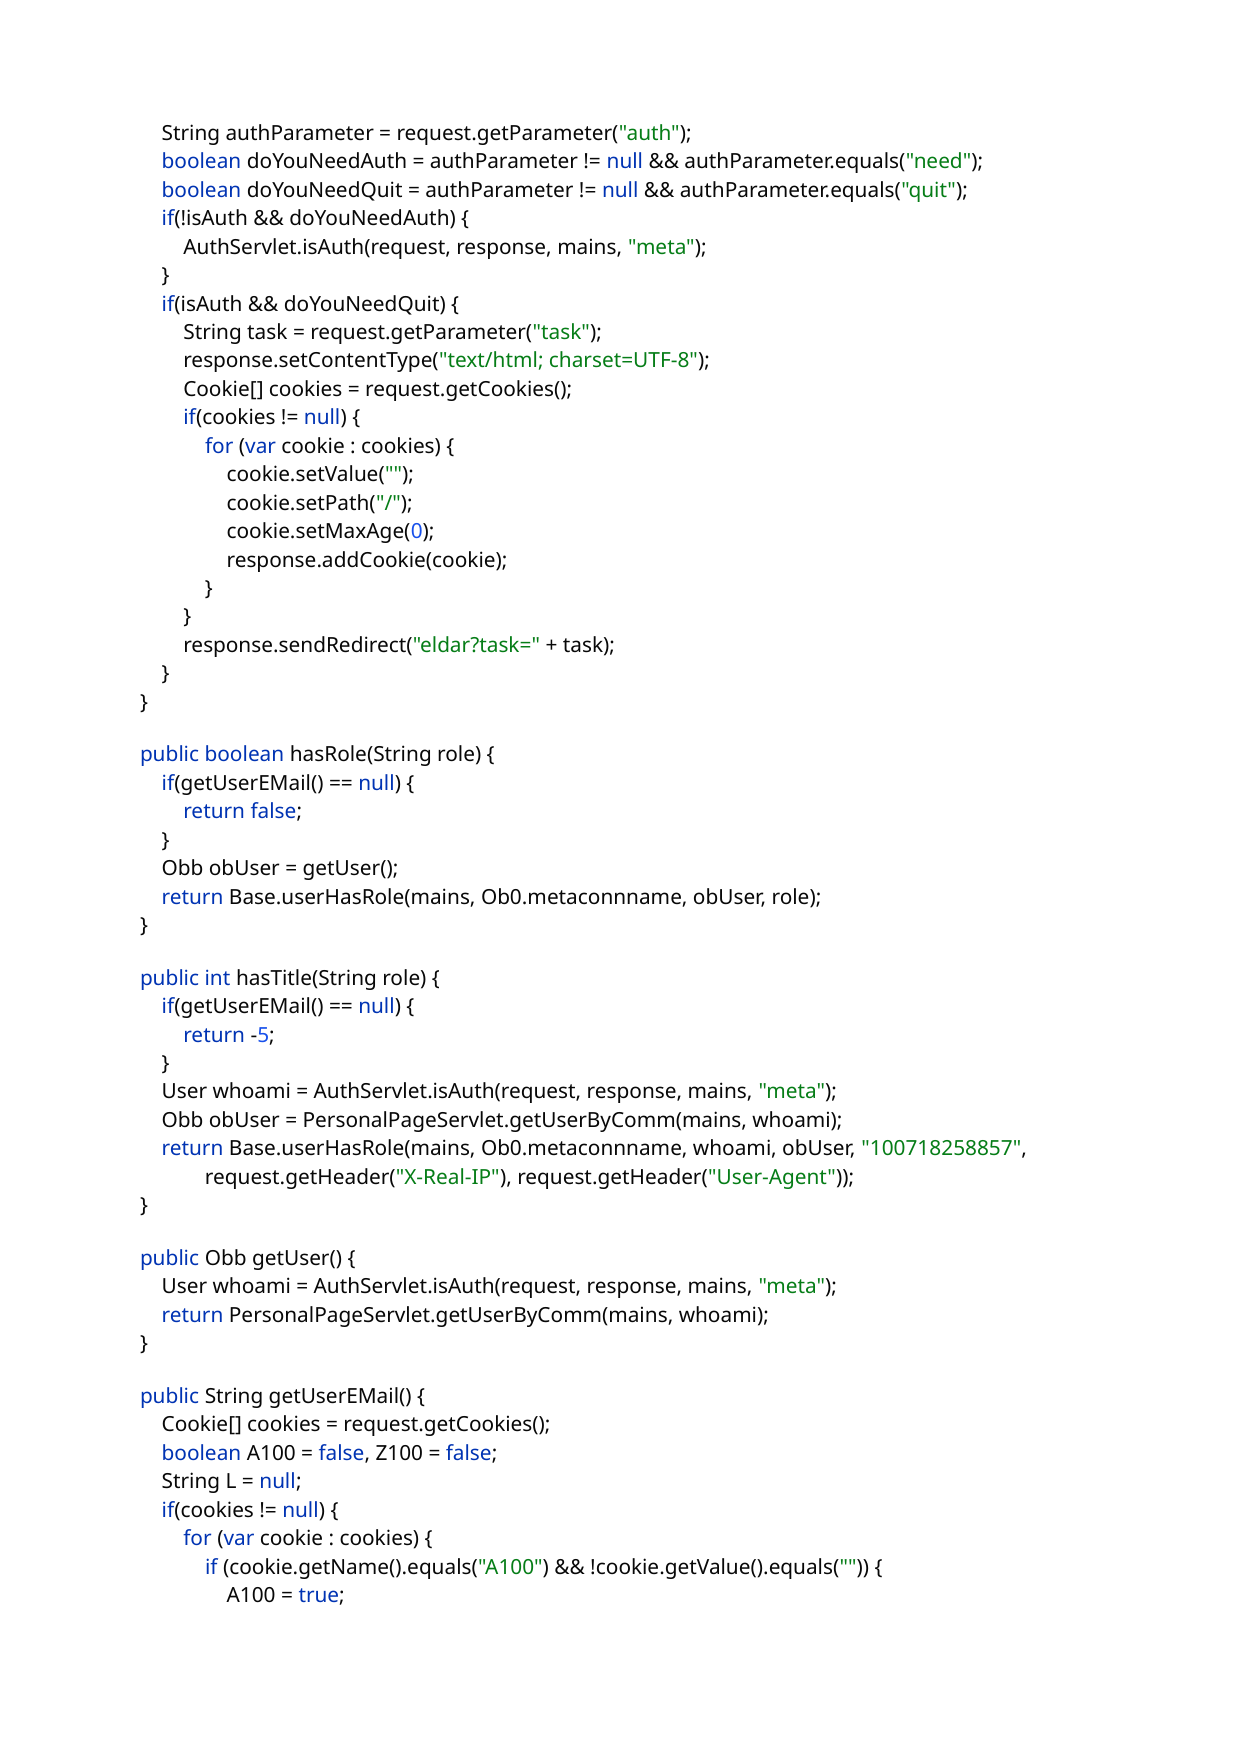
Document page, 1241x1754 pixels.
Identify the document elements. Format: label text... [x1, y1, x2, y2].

text String authParameter = request.getParameter("auth"); boolean doYouNeedAuth = authParameter != null && authParameter.equals("need"); boolean doYouNeedQuit = authParameter != null && authParameter.equals("quit"); if(!isAuth && doYouNeedAuth) { AuthServlet.isAuth(request, response, mains, "meta"); } if(isAuth && doYouNeedQuit) { String task = request.getParameter("task"); response.setContentType("text/html; charset=UTF-8"); Cookie[] cookies = request.getCookies(); if(cookies != null) { for (var cookie : cookies) { cookie.setValue(""); cookie.setPath("/"); cookie.setMaxAge(0); response.addCookie(cookie); } } response.sendRedirect("eldar?task=" + task); } } public boolean hasRole(String role) { if(getUserEMail() == null) { return false; } Obb obUser = getUser(); return Base.userHasRole(mains, Ob0.metaconnname, obUser, role); } public int hasTitle(String role) { if(getUserEMail() == null) { return -5; } User whoami = AuthServlet.isAuth(request, response, mains, "meta"); Obb obUser = PersonalPageServlet.getUserByComm(mains, whoami); return Base.userHasRole(mains, Ob0.metaconnname, whoami, obUser, "100718258857", request.getHeader("X-Real-IP"), request.getHeader("User-Agent")); } public Obb getUser() { User whoami = AuthServlet.isAuth(request, response, mains, "meta"); return PersonalPageServlet.getUserByComm(mains, whoami); } public String getUserEMail() { Cookie[] cookies = request.getCookies(); boolean A100 = false, Z100 = false; String L = null; if(cookies != null) { for (var cookie : cookies) { if (cookie.getName().equals("A100") && !cookie.getValue().equals("")) { A100 = true; [118, 118, 1122, 1609]
